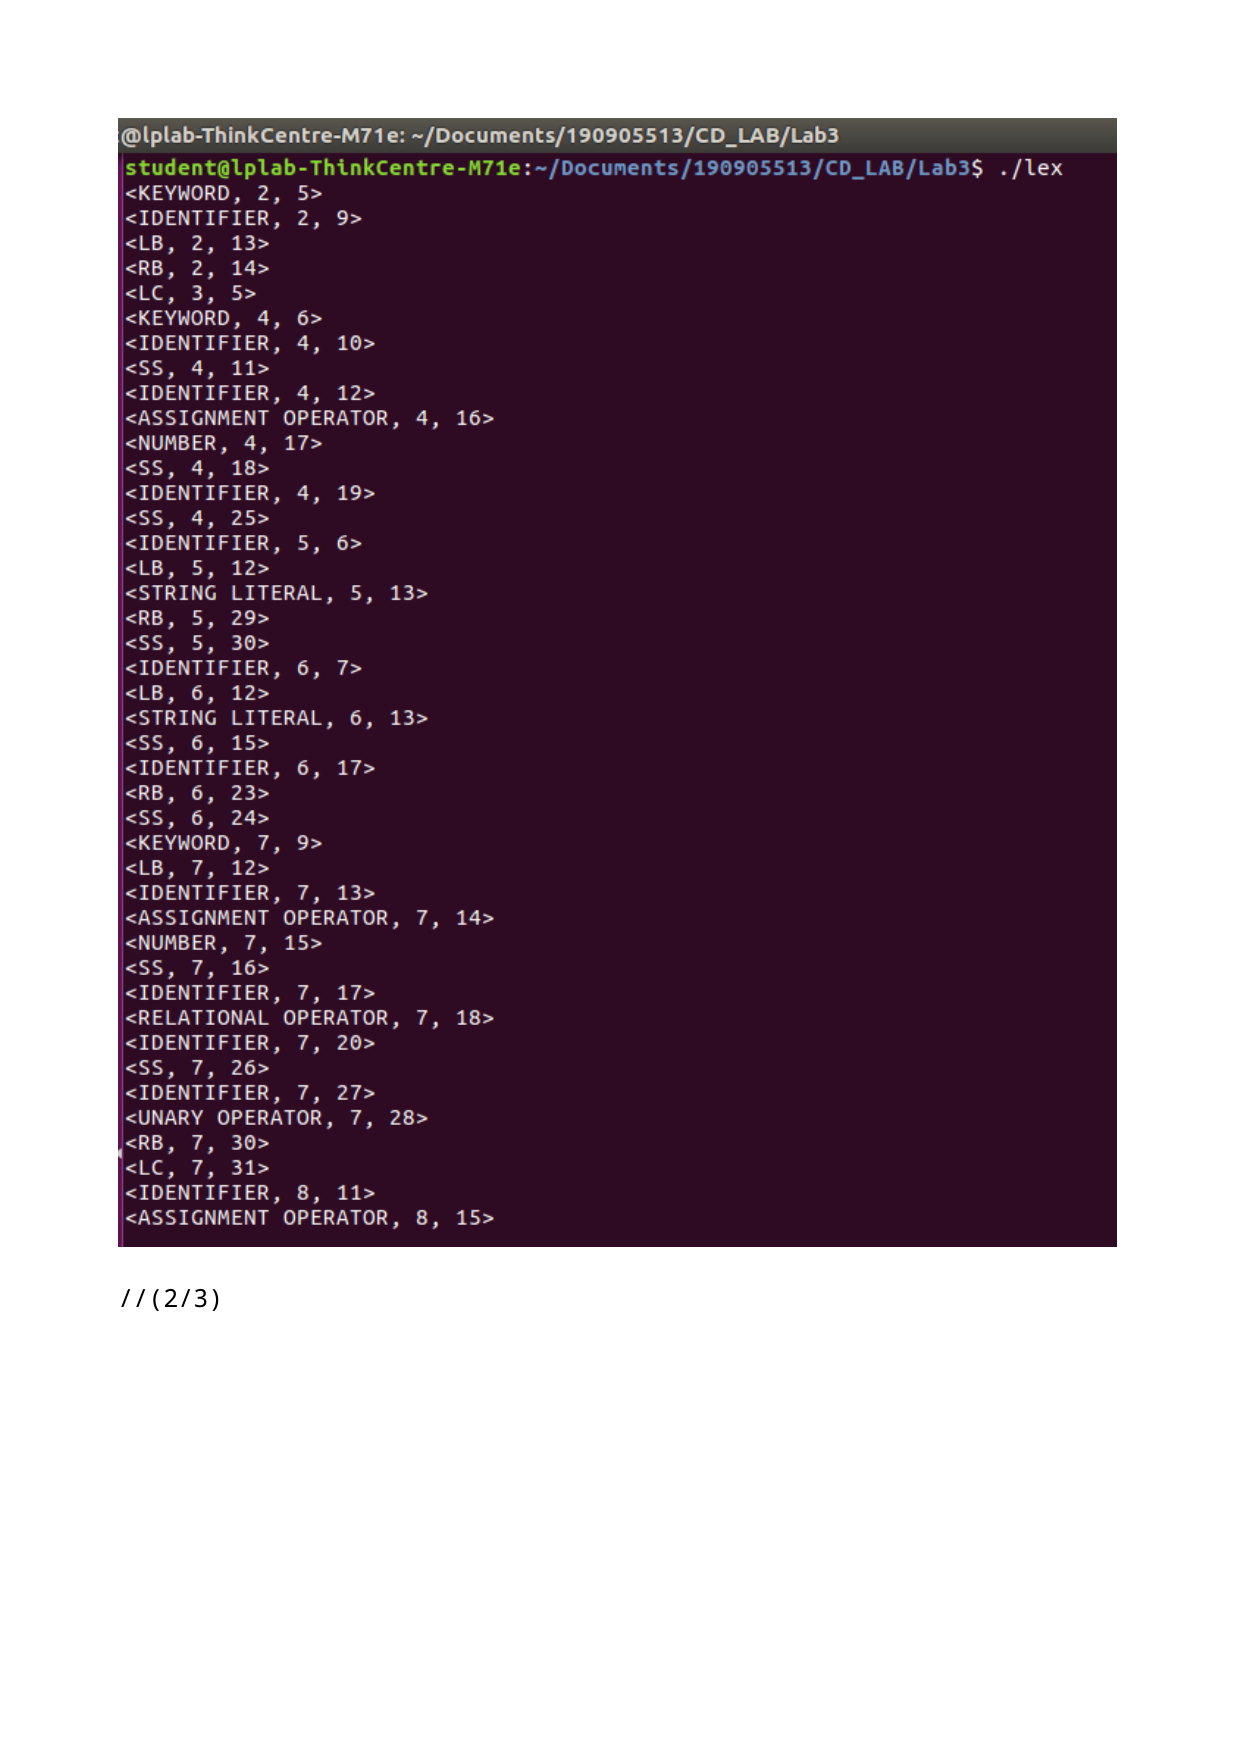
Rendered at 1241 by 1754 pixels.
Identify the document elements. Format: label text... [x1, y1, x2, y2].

text //(2/3) [118, 1280, 1122, 1314]
picture [118, 118, 470, 1247]
